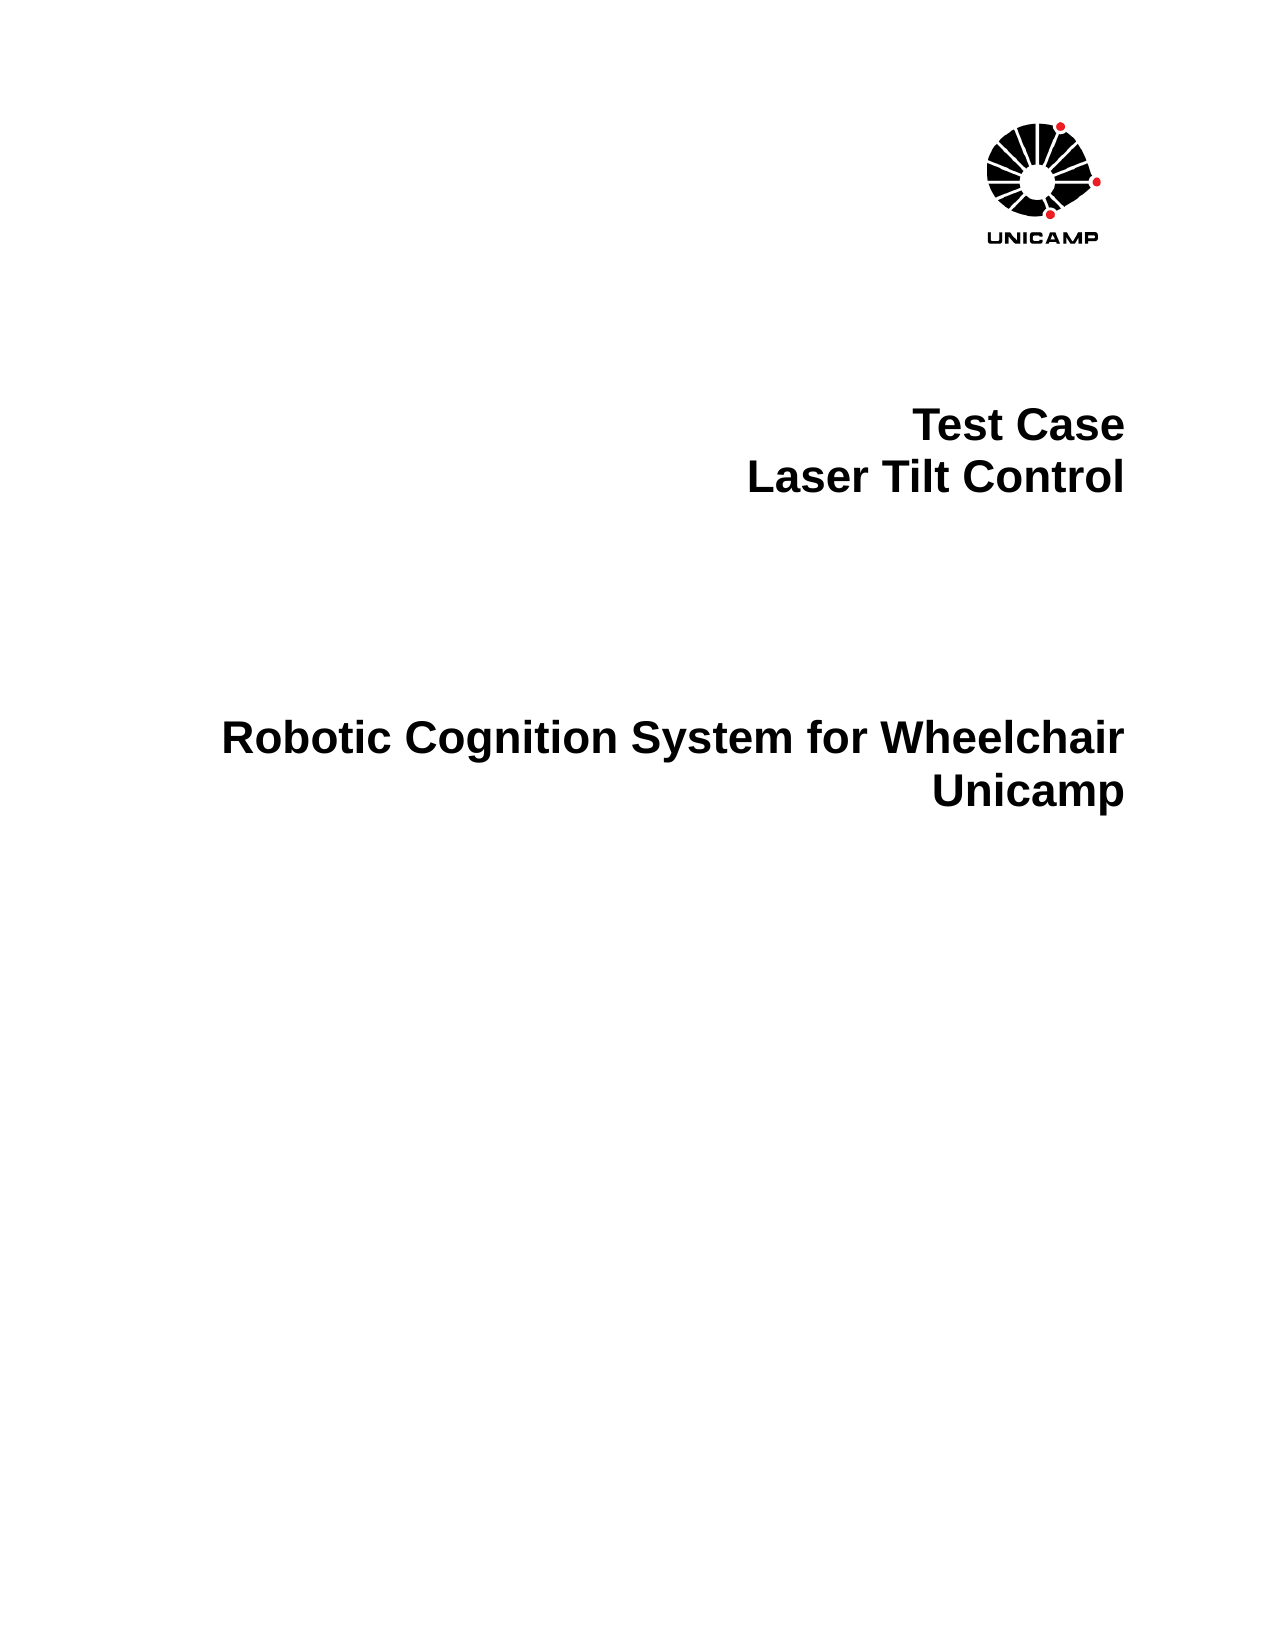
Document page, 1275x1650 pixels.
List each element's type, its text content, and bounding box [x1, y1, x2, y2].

title Robotic Cognition System for Wheelchair Unicamp [150, 711, 1125, 816]
picture [987, 122, 1101, 244]
title Test Case Laser Tilt Control [150, 397, 1125, 503]
